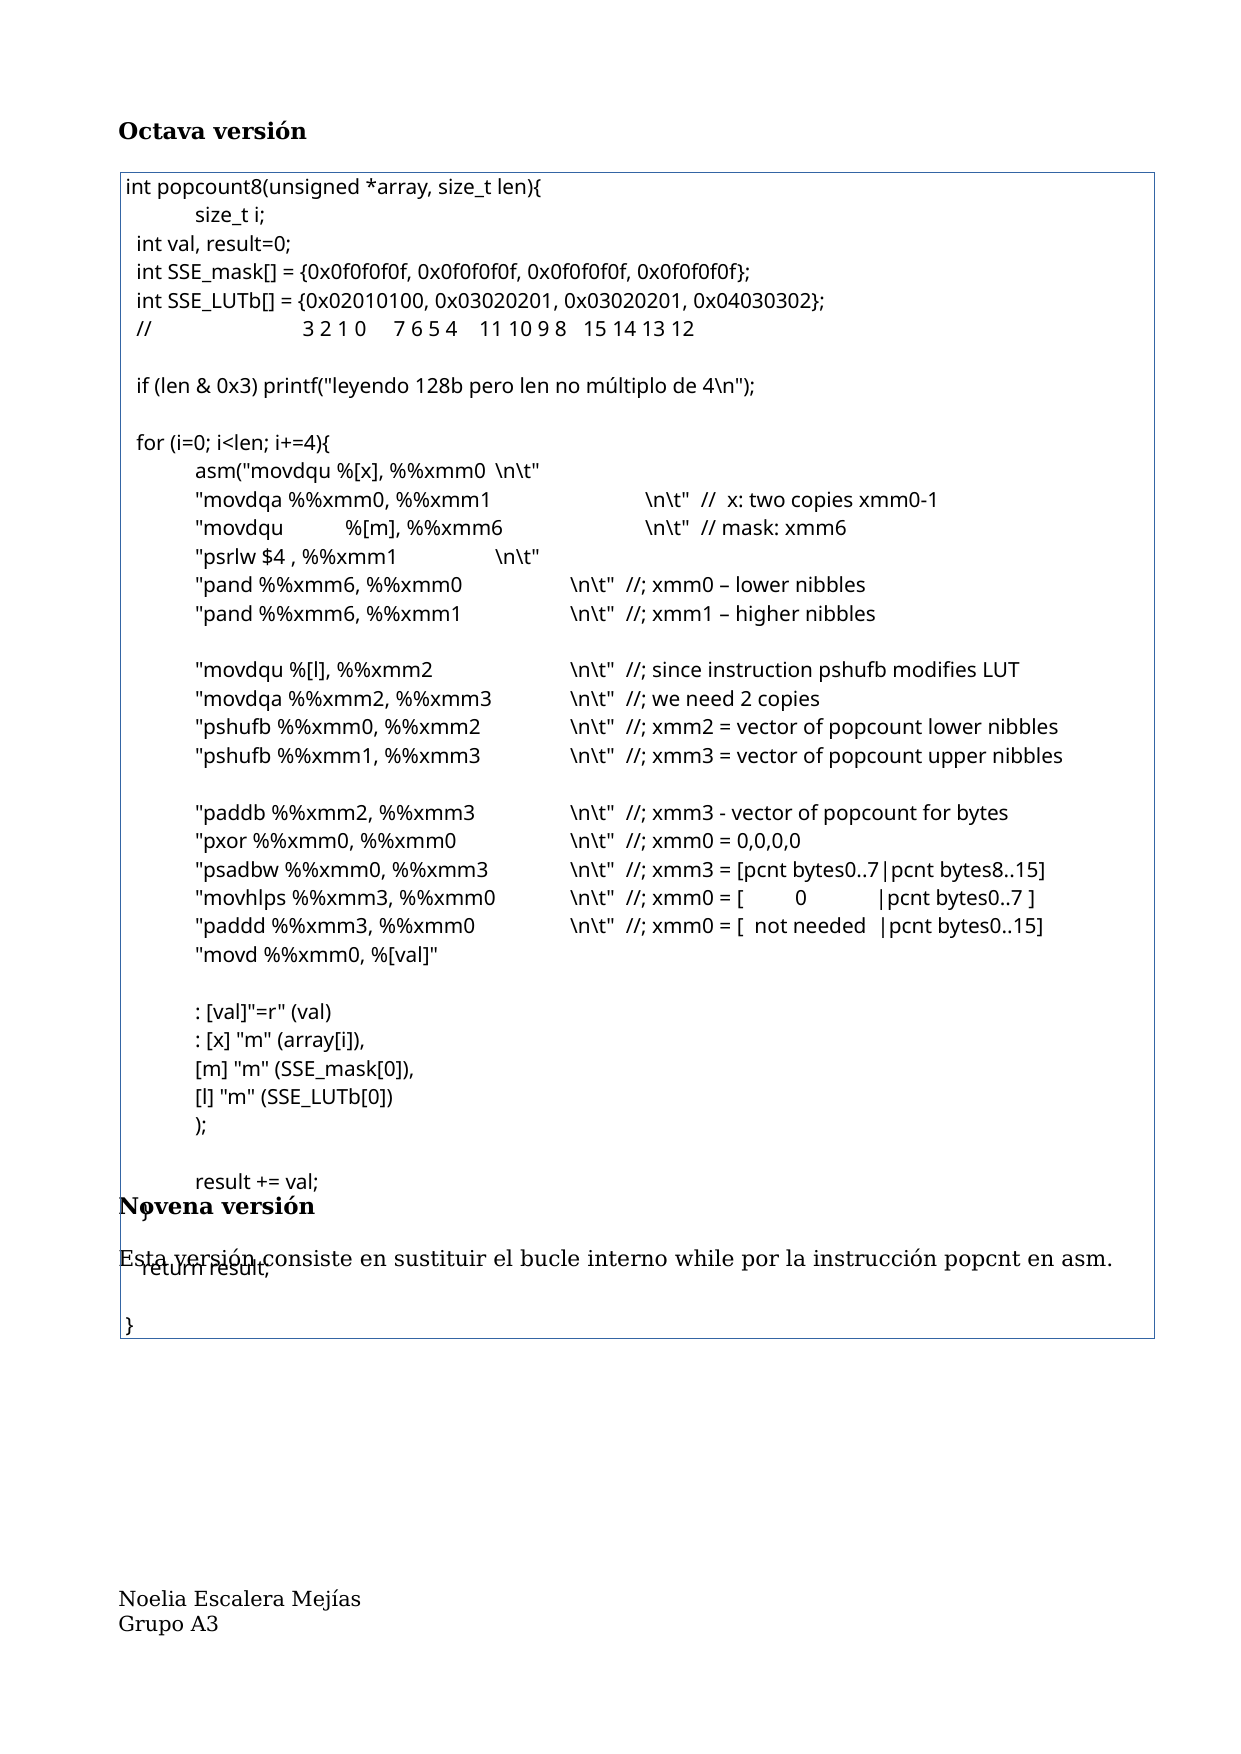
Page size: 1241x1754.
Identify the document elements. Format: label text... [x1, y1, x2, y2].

text Novena versión [121, 1193, 1122, 1219]
text Octava versión [118, 118, 1122, 145]
text Esta versión consiste en sustituir el bucle interno while por la instrucción popcnt en asm. [121, 1246, 1122, 1272]
